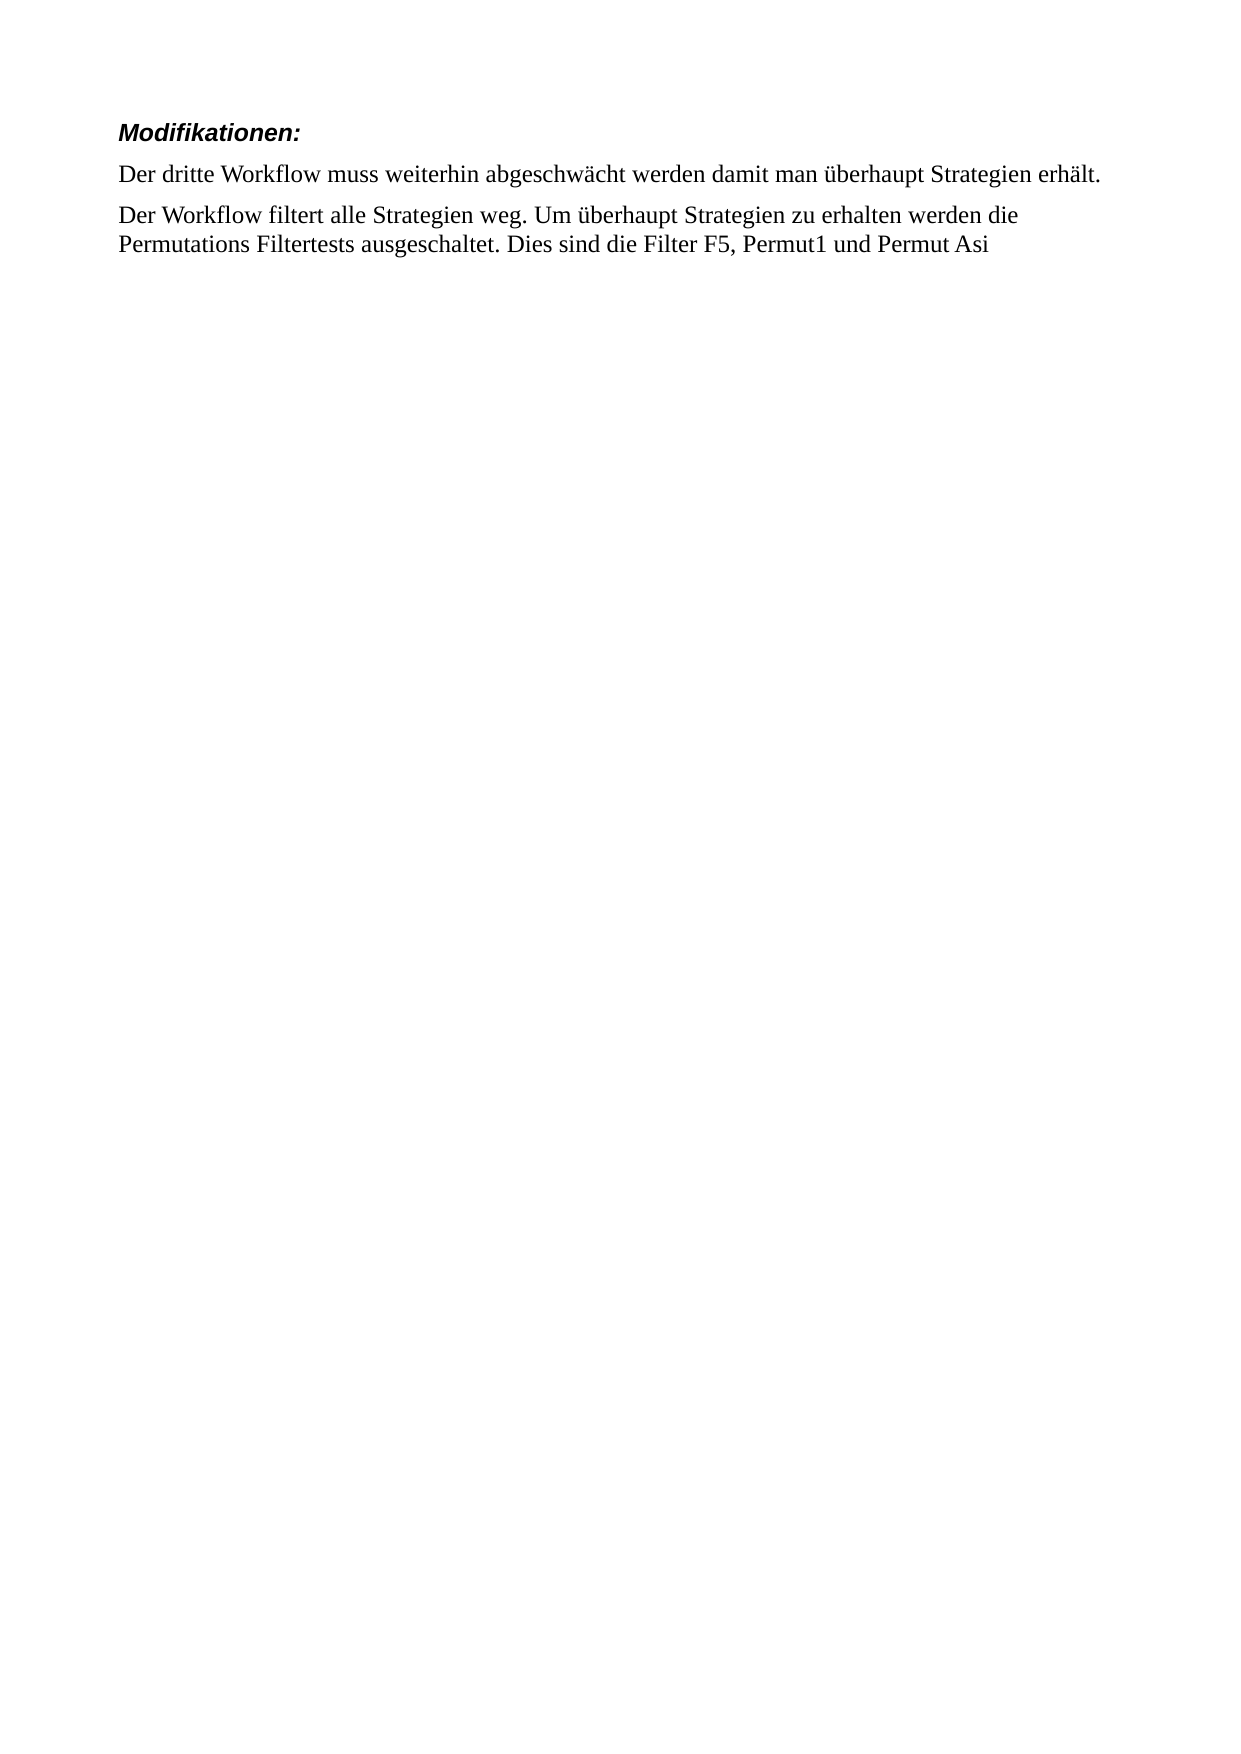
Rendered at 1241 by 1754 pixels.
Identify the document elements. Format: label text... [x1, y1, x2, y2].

text Der dritte Workflow muss weiterhin abgeschwächt werden damit man überhaupt Strategien erhält. [118, 159, 1122, 188]
subtitle Modifikationen: [118, 118, 1122, 147]
text Der Workflow filtert alle Strategien weg. Um überhaupt Strategien zu erhalten werden die Permutations Filtertests ausgeschaltet. Dies sind die Filter F5, Permut1 und Permut Asi [118, 200, 1122, 258]
